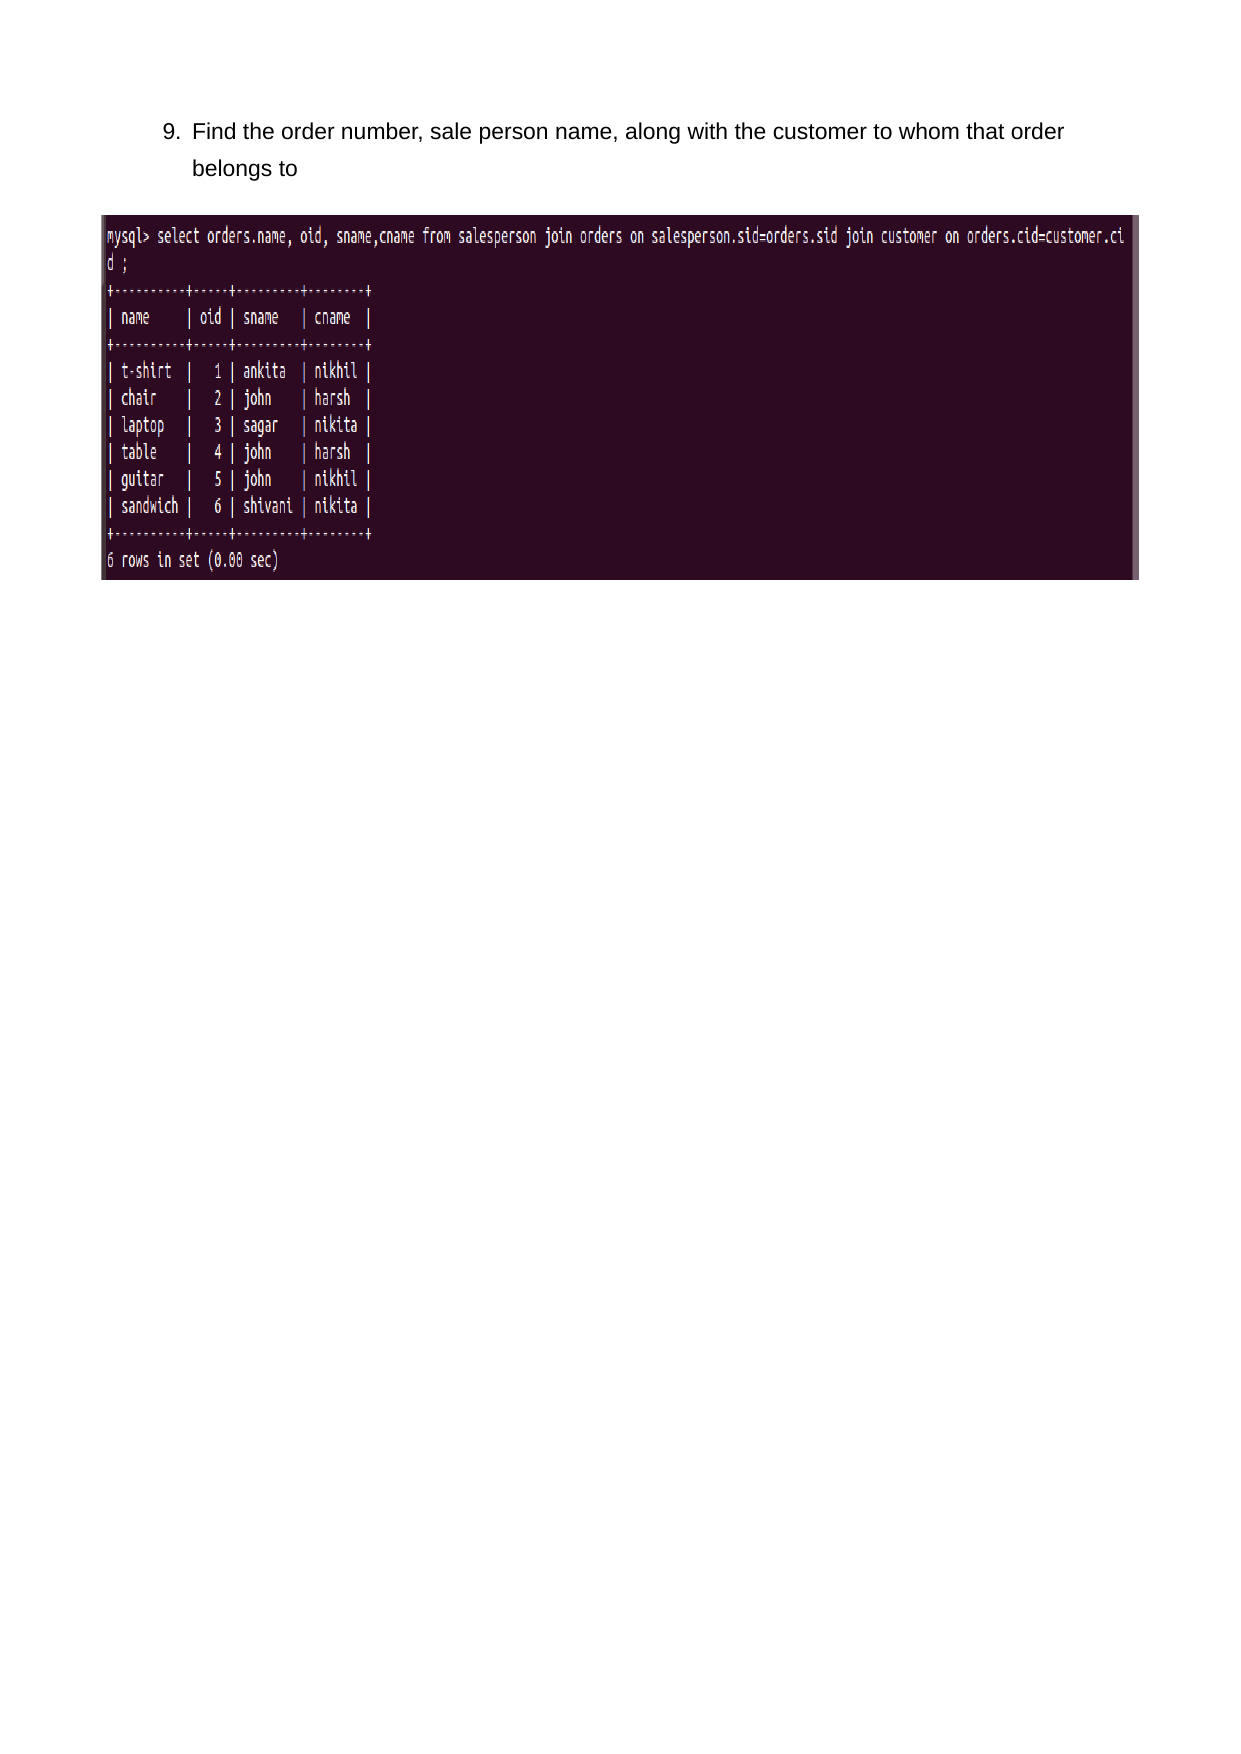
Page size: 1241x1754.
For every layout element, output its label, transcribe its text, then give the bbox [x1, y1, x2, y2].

picture [101, 215, 1139, 580]
list Find the order number, sale person name, along with the customer to whom that order belongs to [162, 118, 1122, 181]
